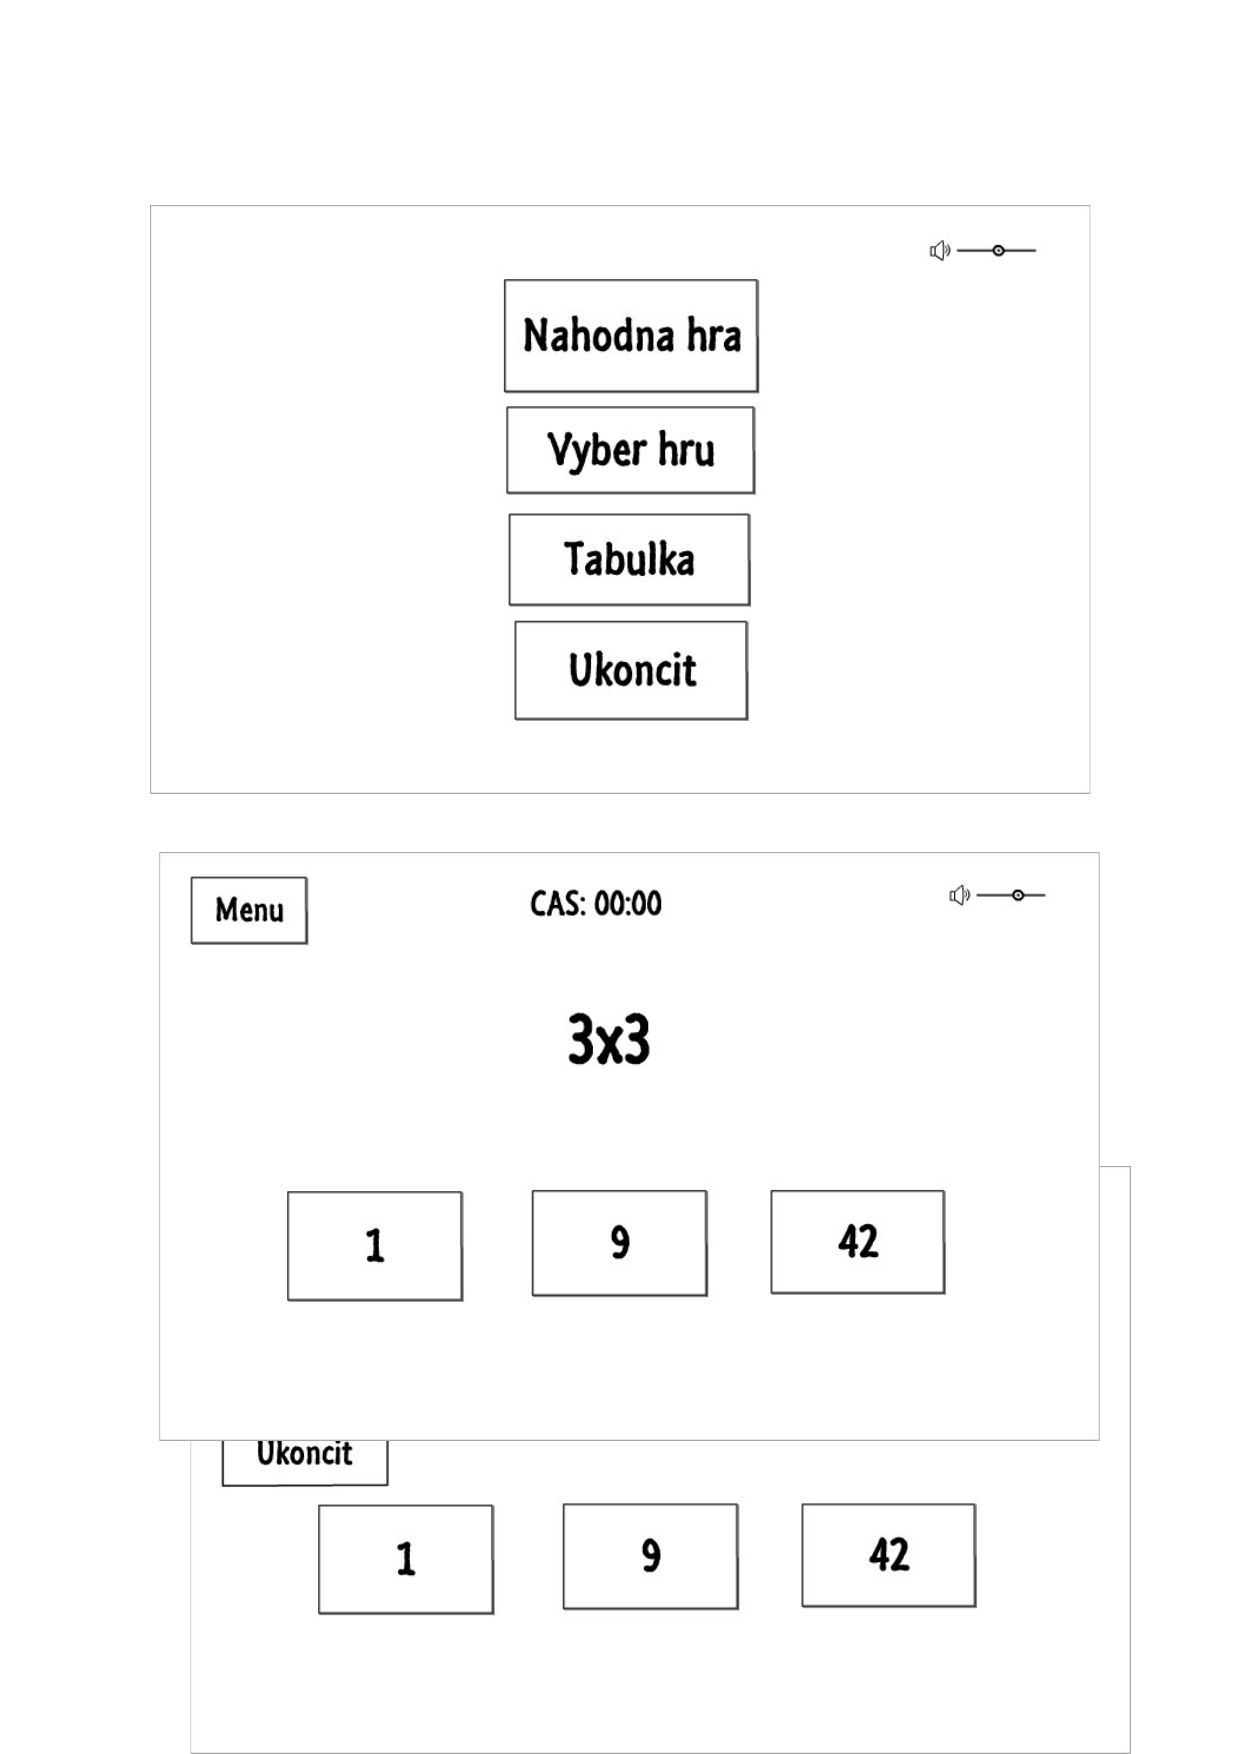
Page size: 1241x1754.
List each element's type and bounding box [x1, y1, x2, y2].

picture [159, 852, 1131, 1754]
picture [150, 205, 1091, 794]
